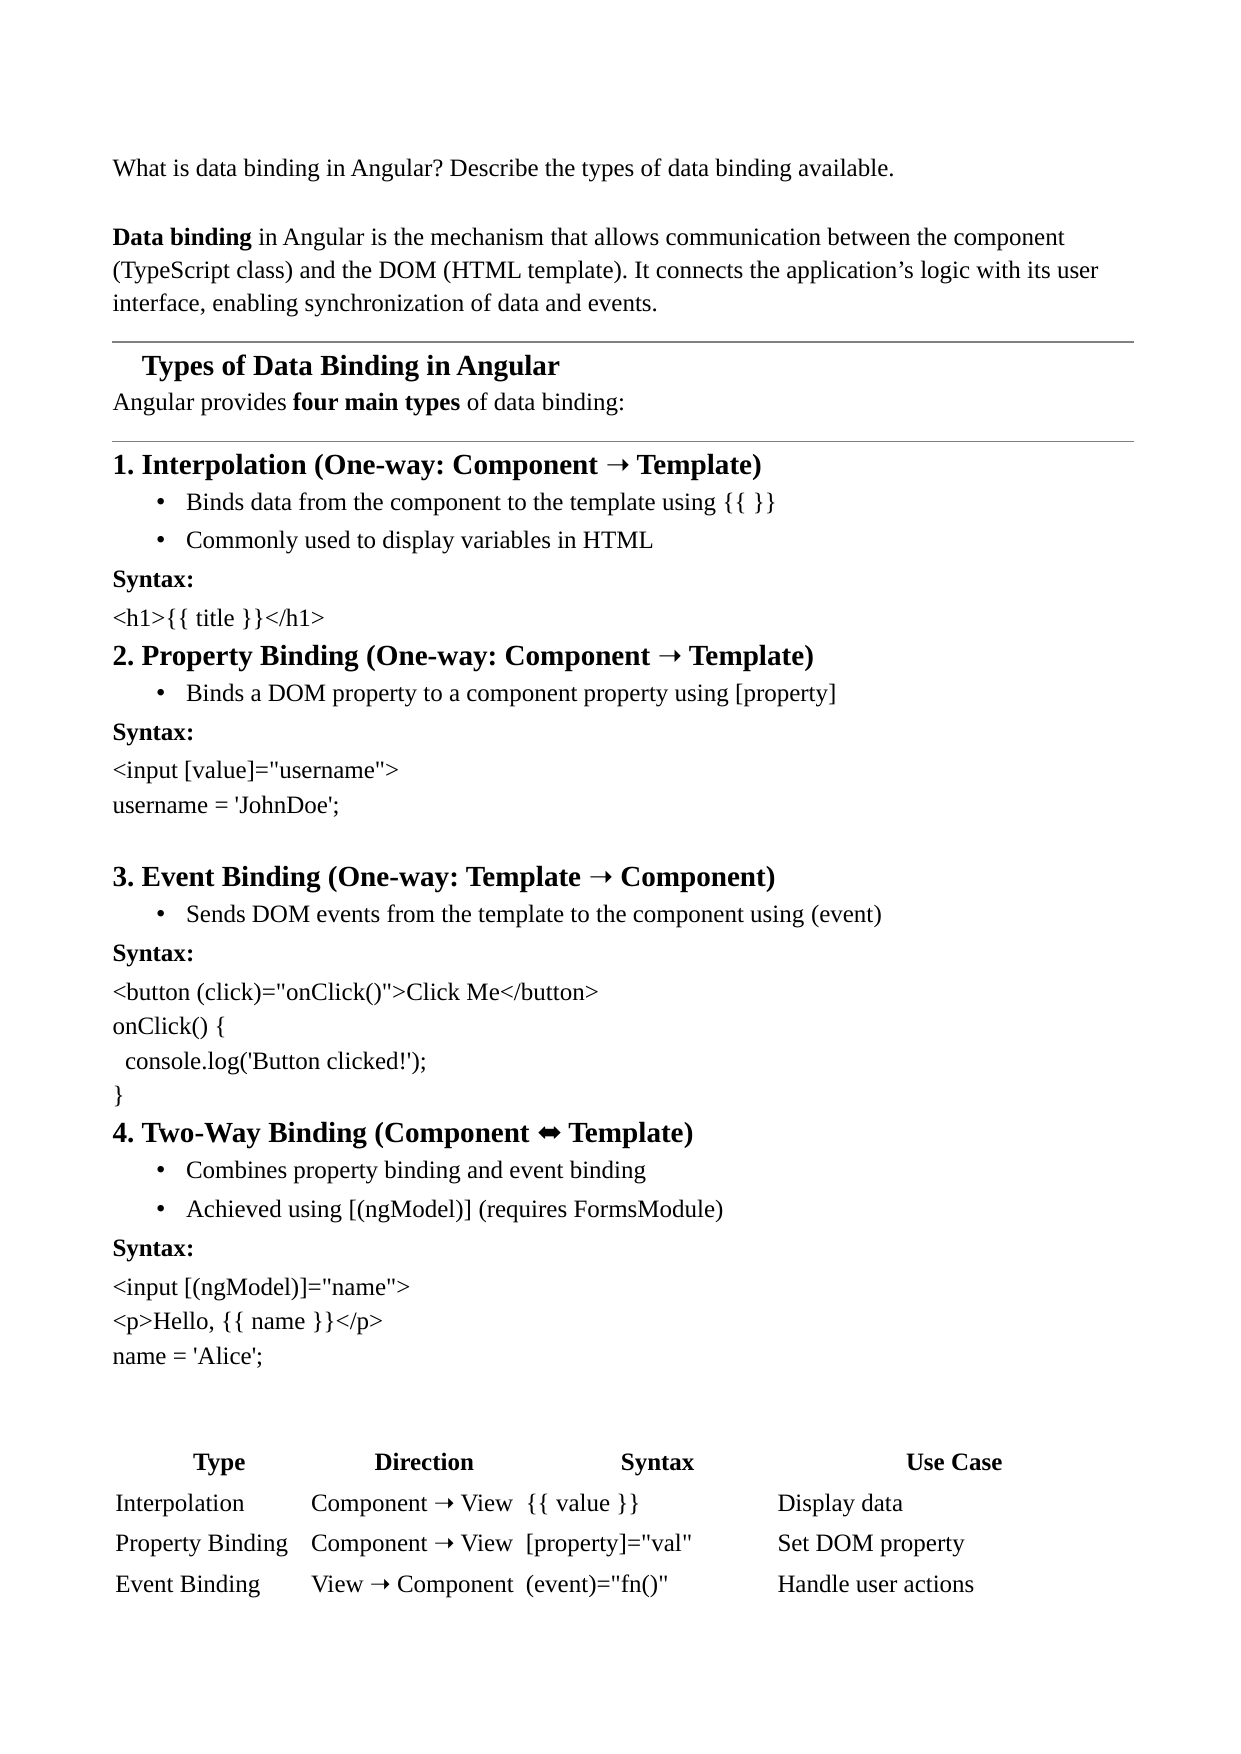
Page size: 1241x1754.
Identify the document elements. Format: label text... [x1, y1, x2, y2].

text Data binding in Angular is the mechanism that allows communication between the component (TypeScript class) and the DOM (HTML template). It connects the application’s logic with its user interface, enabling synchronization of data and events. [112, 222, 1134, 317]
text Syntax: [112, 717, 1134, 745]
table_cell (event)="fn()" [529, 1566, 780, 1606]
table_cell Component ➝ View [314, 1485, 528, 1525]
subtitle 2. Property Binding (One-way: Component ➝ Template) [112, 638, 1134, 672]
list Achieved using [(ngModel)] (requires FormsModule) [156, 1194, 1134, 1222]
text <h1>{{ title }}</h1> [112, 603, 1134, 632]
list Binds data from the component to the template using {{ }} [156, 487, 1134, 515]
subtitle 1. Interpolation (One-way: Component ➝ Template) [112, 447, 1134, 481]
text Syntax: [112, 938, 1134, 966]
table_cell Event Binding [118, 1566, 314, 1606]
table_cell View ➝ Component [314, 1566, 528, 1606]
table_cell Interpolation [118, 1485, 314, 1525]
text <p>Hello, {{ name }}</p> [112, 1306, 1134, 1335]
table_header Syntax [529, 1444, 780, 1485]
table_cell [property]="val" [529, 1525, 780, 1566]
text Syntax: [112, 1233, 1134, 1261]
table_header Type [118, 1444, 314, 1485]
table_cell {{ value }} [529, 1485, 780, 1525]
text username = 'JohnDoe'; [112, 790, 1134, 819]
list Combines property binding and event binding [156, 1155, 1134, 1183]
subtitle 4. Two-Way Binding (Component ⬌ Template) [112, 1115, 1134, 1149]
subtitle 3. Event Binding (One-way: Template ➝ Component) [112, 859, 1134, 893]
text console.log('Button clicked!'); [112, 1046, 1134, 1075]
list Commonly used to display variables in HTML [156, 526, 1134, 554]
text Angular provides four main types of data binding: [112, 387, 1134, 416]
list Binds a DOM property to a component property using [property] [156, 678, 1134, 706]
text <button (click)="onClick()">Click Me</button> [112, 977, 1134, 1005]
table_header Direction [314, 1444, 528, 1485]
table_cell Property Binding [118, 1525, 314, 1566]
text <input [(ngModel)]="name"> [112, 1272, 1134, 1300]
text onClick() { [112, 1011, 1134, 1040]
table_cell Handle user actions [780, 1566, 1122, 1606]
subtitle 🔄 Types of Data Binding in Angular [112, 348, 1134, 381]
table_cell Display data [780, 1485, 1122, 1525]
table_cell Component ➝ View [314, 1525, 528, 1566]
text <input [value]="username"> [112, 756, 1134, 784]
table_header Use Case [780, 1444, 1122, 1485]
text name = 'Alice'; [112, 1341, 1134, 1370]
list Sends DOM events from the template to the component using (event) [156, 899, 1134, 927]
text } [112, 1081, 1134, 1109]
text Syntax: [112, 564, 1134, 593]
text What is data binding in Angular? Describe the types of data binding available. [112, 153, 1134, 182]
table_cell Set DOM property [780, 1525, 1122, 1566]
